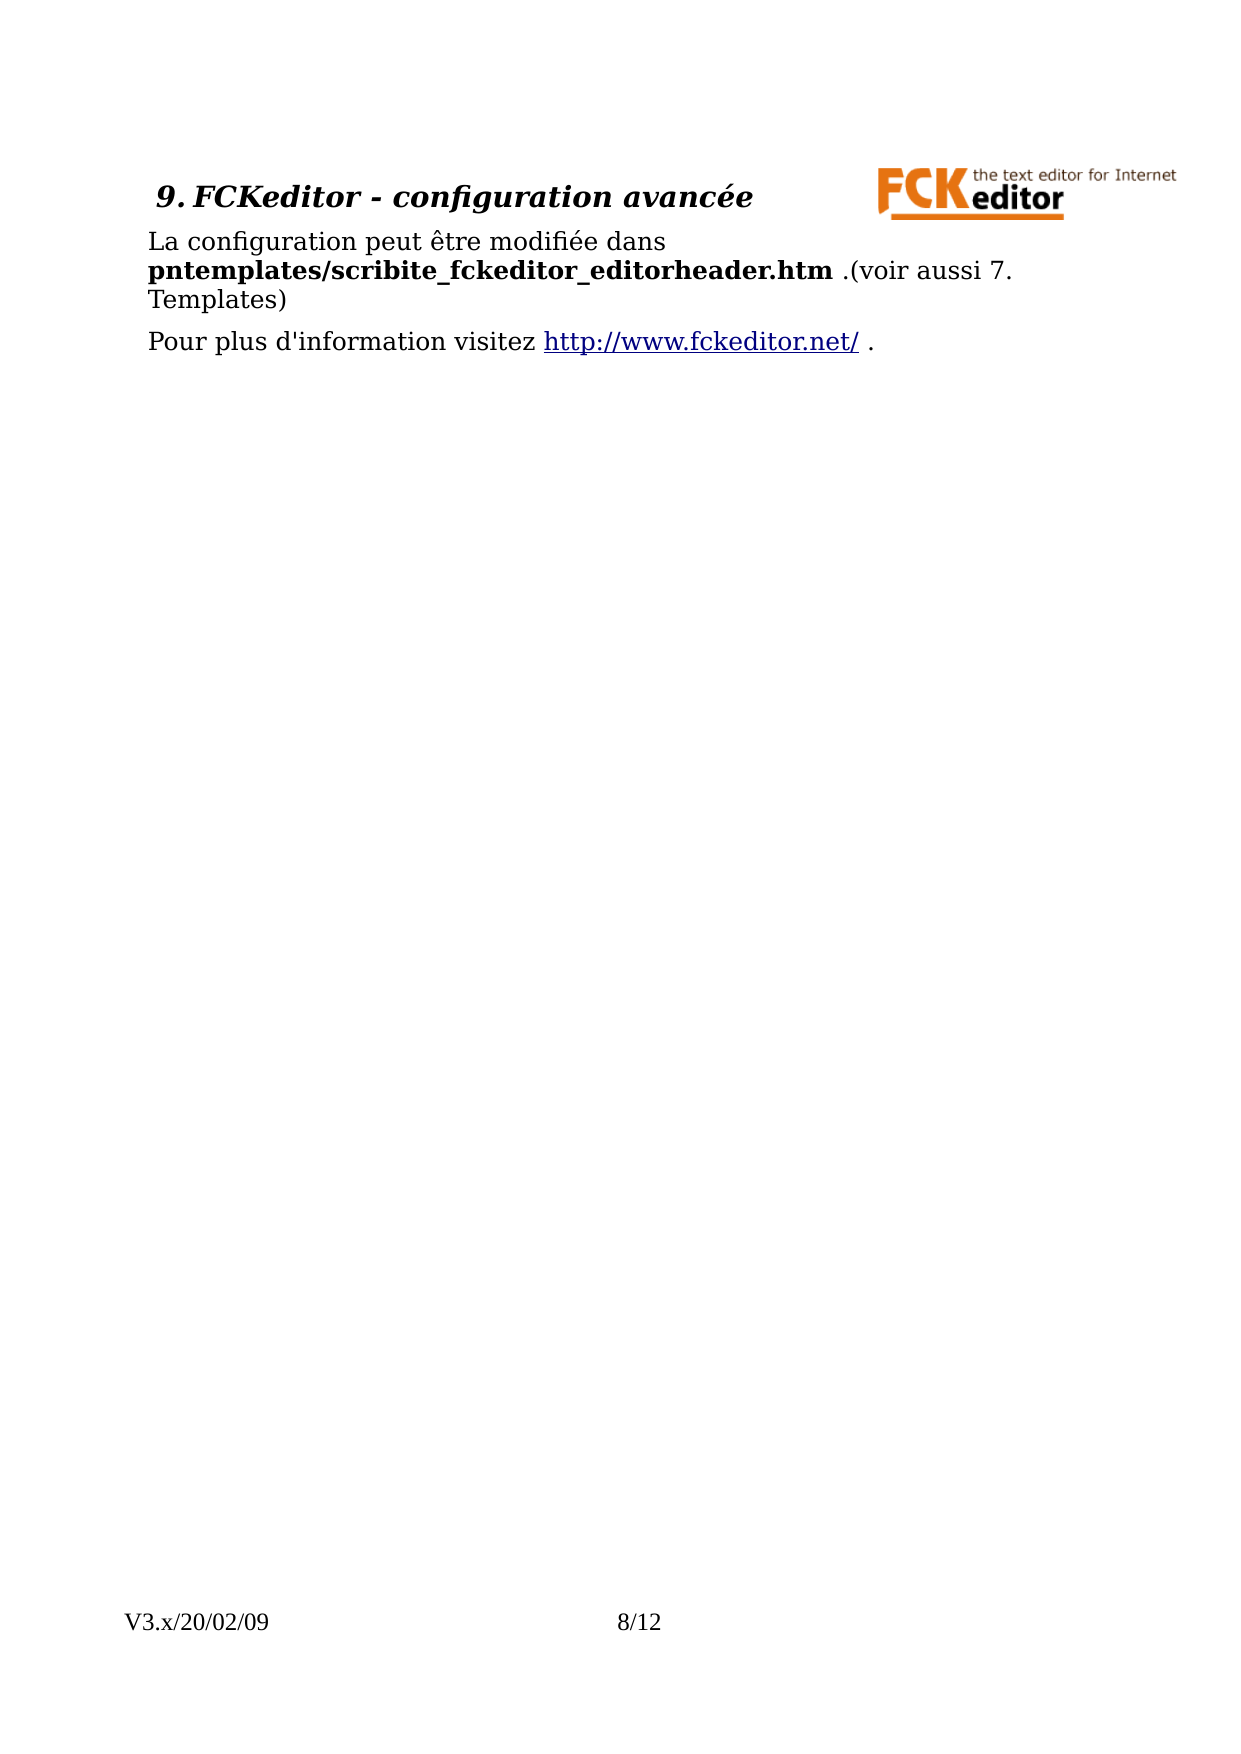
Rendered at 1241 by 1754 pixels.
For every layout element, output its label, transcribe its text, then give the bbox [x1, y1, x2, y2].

text Pour plus d'information visitez http://www.fckeditor.net/ . [148, 327, 1160, 356]
subtitle FCKeditor - configuration avancée [156, 180, 878, 214]
picture [878, 168, 1177, 220]
text La configuration peut être modifiée dans pntemplates/scribite_fckeditor_editorheader.htm .(voir aussi 7. Templates) [148, 227, 1160, 314]
